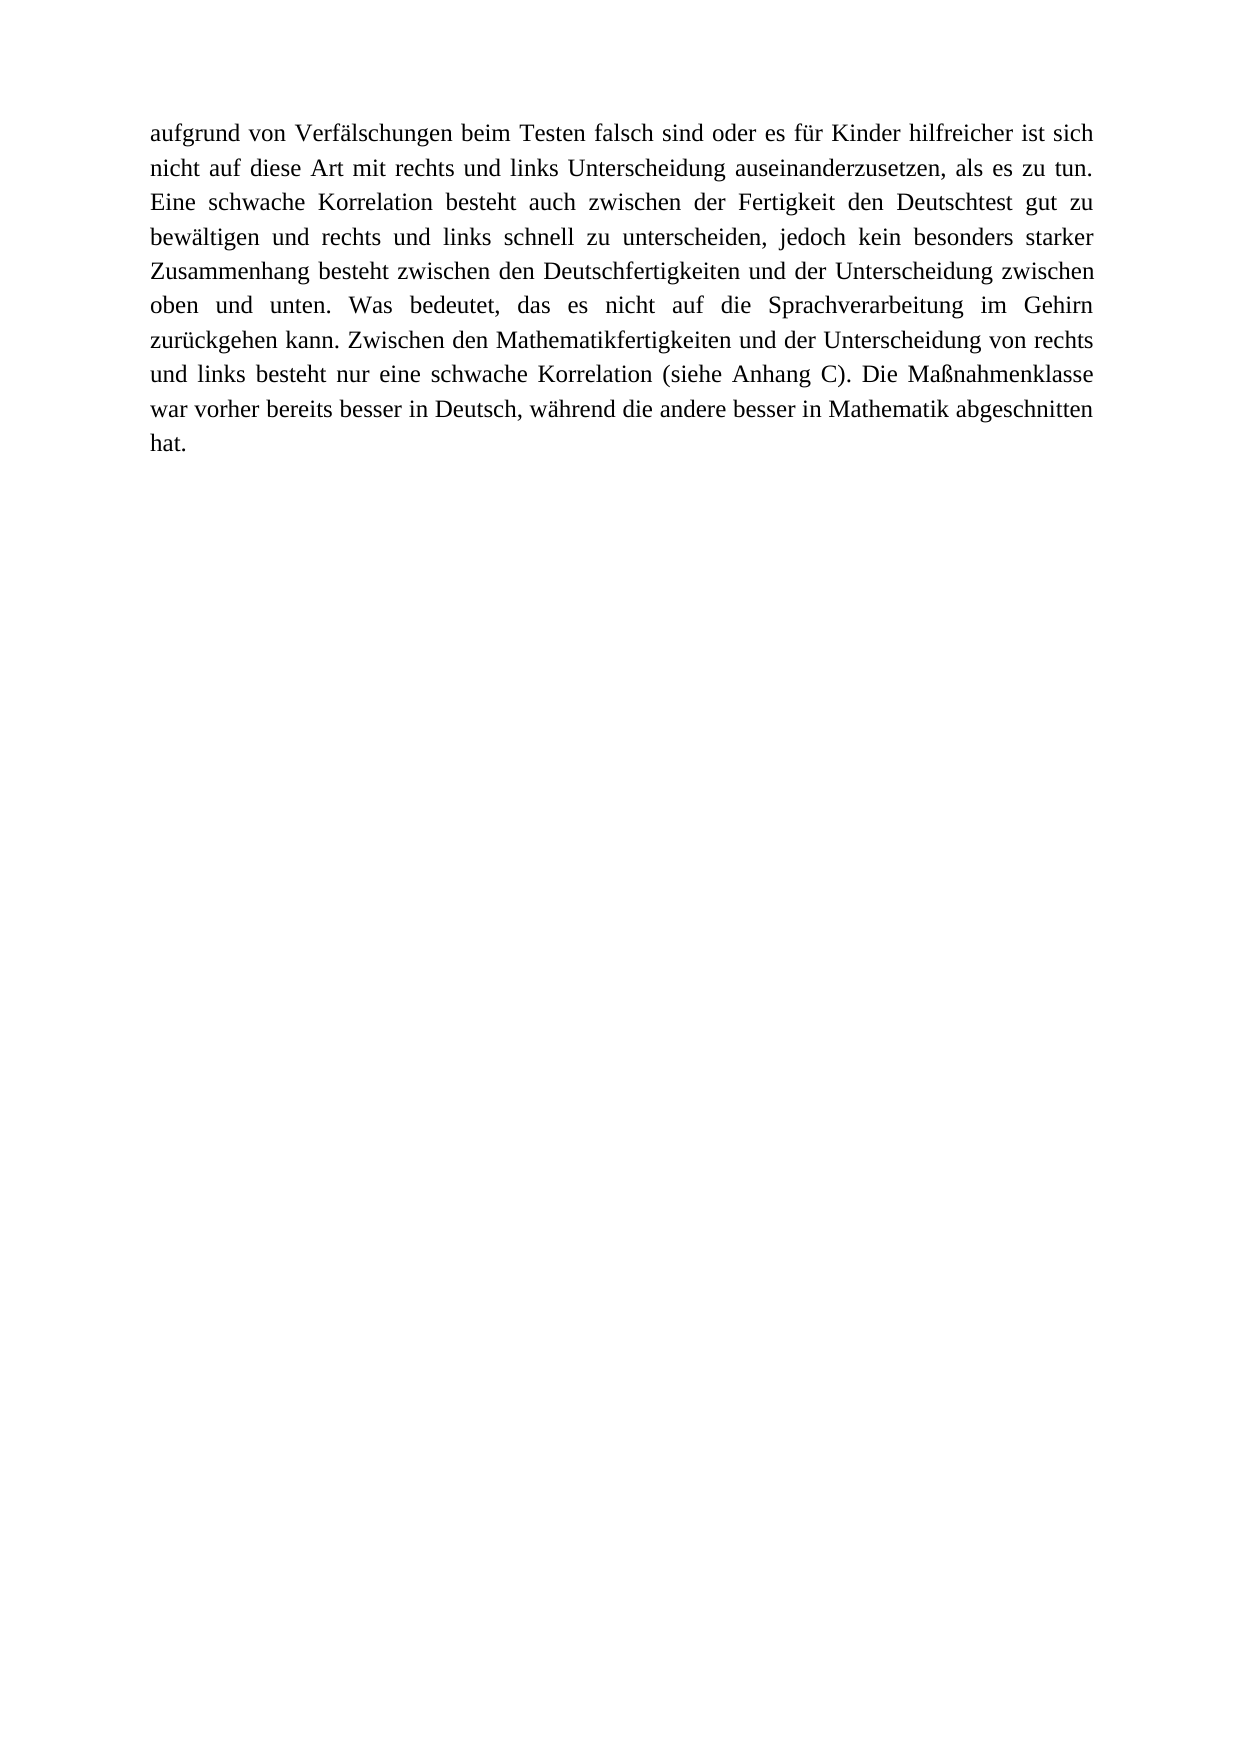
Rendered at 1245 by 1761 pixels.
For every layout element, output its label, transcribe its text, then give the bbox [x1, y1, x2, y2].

text aufgrund von Verfälschungen beim Testen falsch sind oder es für Kinder hilfreicher ist sich nicht auf diese Art mit rechts und links Unterscheidung auseinanderzusetzen, als es zu tun. Eine schwache Korrelation besteht auch zwischen der Fertigkeit den Deutschtest gut zu bewältigen und rechts und links schnell zu unterscheiden, jedoch kein besonders starker Zusammenhang besteht zwischen den Deutschfertigkeiten und der Unterscheidung zwischen oben und unten. Was bedeutet, das es nicht auf die Sprachverarbeitung im Gehirn zurückgehen kann. Zwischen den Mathematikfertigkeiten und der Unterscheidung von rechts und links besteht nur eine schwache Korrelation (siehe Anhang C). Die Maßnahmenklasse war vorher bereits besser in Deutsch, während die andere besser in Mathematik abgeschnitten hat. [150, 118, 1095, 457]
